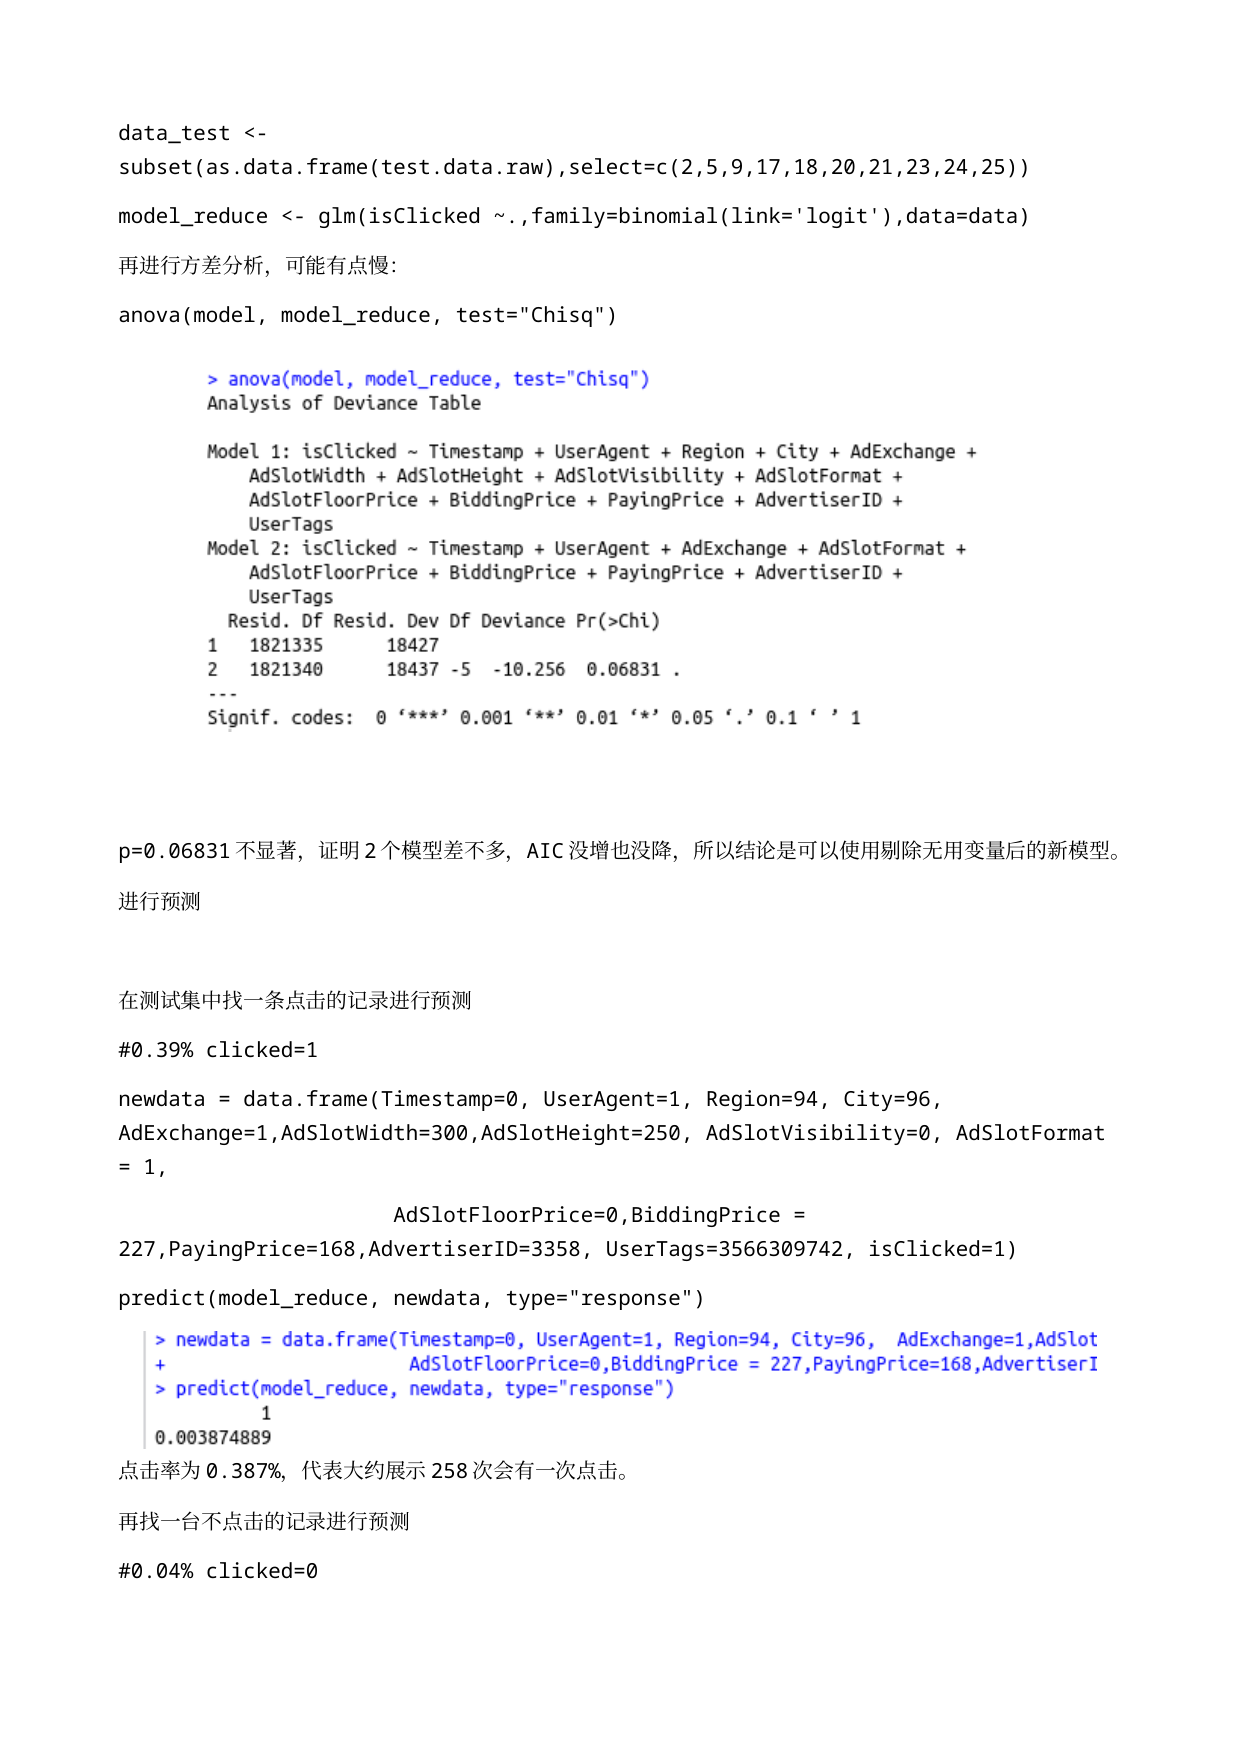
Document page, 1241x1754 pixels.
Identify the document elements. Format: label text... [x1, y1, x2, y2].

text 进行预测 [118, 886, 1122, 916]
text AdSlotFloorPrice=0,BiddingPrice = 227,PayingPrice=168,AdvertiserID=3358, UserTags=3566309742, isClicked=1) [118, 1201, 1122, 1263]
text predict(model_reduce, newdata, type="response") [118, 1283, 1122, 1312]
text 再进行方差分析，可能有点慢： [118, 249, 1122, 279]
picture [143, 1331, 1097, 1449]
text 在测试集中找一条点击的记录进行预测 [118, 985, 1122, 1014]
text anova(model, model_reduce, test="Chisq") [118, 300, 1122, 328]
text newdata = data.frame(Timestamp=0, UserAgent=1, Region=94, City=96, AdExchange=1,AdSlotWidth=300,AdSlotHeight=250, AdSlotVisibility=0, AdSlotFormat = 1, [118, 1084, 1122, 1180]
text model_reduce <- glm(isClicked ~.,family=binomial(link='logit'),data=data) [118, 201, 1122, 229]
text 点击率为0.387%，代表大约展示258次会有一次点击。 [118, 1332, 1122, 1485]
text #0.04% clicked=0 [118, 1556, 1122, 1584]
text 再找一台不点击的记录进行预测 [118, 1505, 1122, 1535]
text #0.39% clicked=1 [118, 1035, 1122, 1063]
picture [200, 348, 1040, 732]
text data_test <- subset(as.data.frame(test.data.raw),select=c(2,5,9,17,18,20,21,23,24,25)) [118, 118, 1122, 181]
text p=0.06831不显著，证明2个模型差不多，AIC没增也没降，所以结论是可以使用剔除无用变量后的新模型。 [118, 835, 1122, 865]
